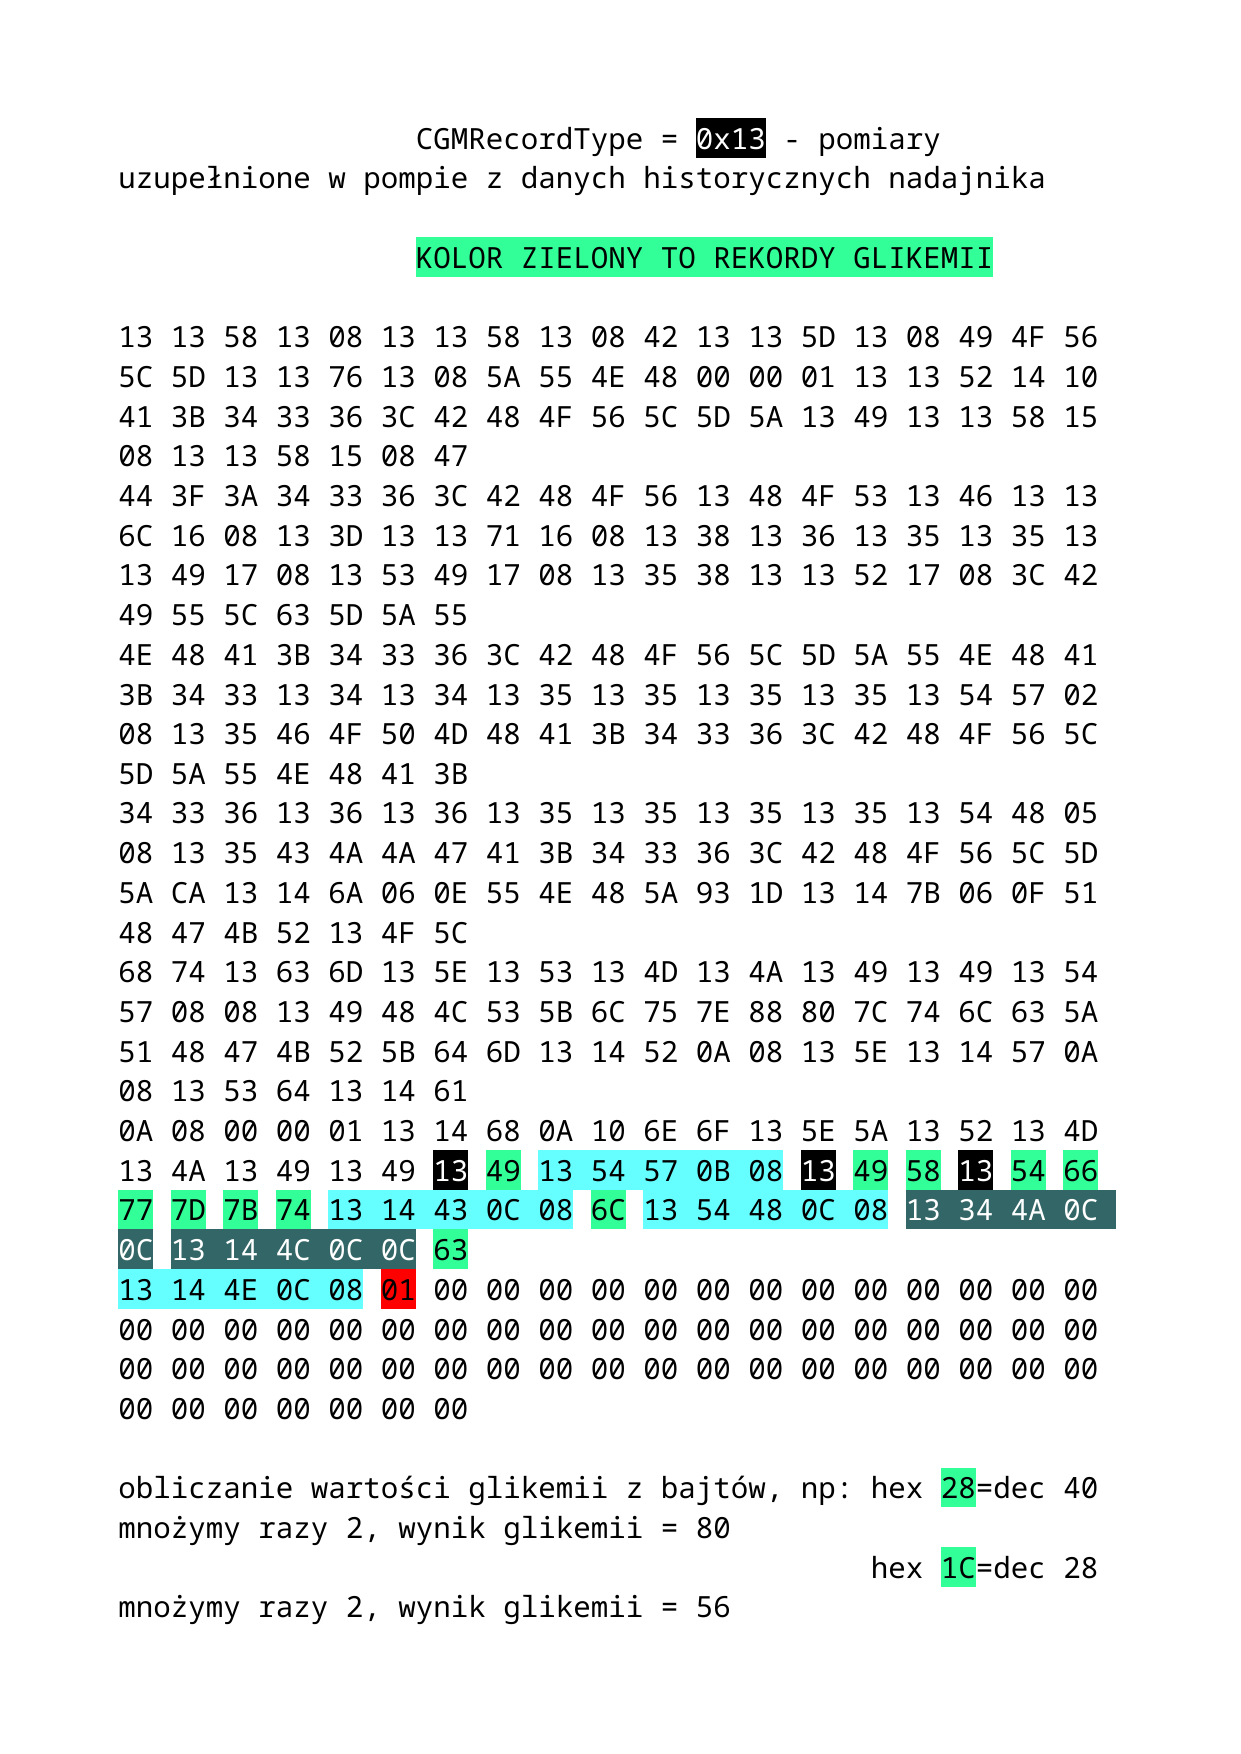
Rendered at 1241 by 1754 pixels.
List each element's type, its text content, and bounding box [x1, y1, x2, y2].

text KOLOR ZIELONY TO REKORDY GLIKEMII [118, 237, 1122, 277]
text 68 74 13 63 6D 13 5E 13 53 13 4D 13 4A 13 49 13 49 13 54 57 08 08 13 49 48 4C 53 5B 6C 75 7E 88 80 7C 74 6C 63 5A 51 48 47 4B 52 5B 64 6D 13 14 52 0A 08 13 5E 13 14 57 0A 08 13 53 64 13 14 61 [118, 952, 1122, 1110]
text 44 3F 3A 34 33 36 3C 42 48 4F 56 13 48 4F 53 13 46 13 13 6C 16 08 13 3D 13 13 71 16 08 13 38 13 36 13 35 13 35 13 13 49 17 08 13 53 49 17 08 13 35 38 13 13 52 17 08 3C 42 49 55 5C 63 5D 5A 55 [118, 475, 1122, 634]
text 4E 48 41 3B 34 33 36 3C 42 48 4F 56 5C 5D 5A 55 4E 48 41 3B 34 33 13 34 13 34 13 35 13 35 13 35 13 35 13 54 57 02 08 13 35 46 4F 50 4D 48 41 3B 34 33 36 3C 42 48 4F 56 5C 5D 5A 55 4E 48 41 3B [118, 634, 1122, 793]
text 34 33 36 13 36 13 36 13 35 13 35 13 35 13 35 13 54 48 05 08 13 35 43 4A 4A 47 41 3B 34 33 36 3C 42 48 4F 56 5C 5D 5A CA 13 14 6A 06 0E 55 4E 48 5A 93 1D 13 14 7B 06 0F 51 48 47 4B 52 13 4F 5C [118, 793, 1122, 952]
text 13 13 58 13 08 13 13 58 13 08 42 13 13 5D 13 08 49 4F 56 5C 5D 13 13 76 13 08 5A 55 4E 48 00 00 01 13 13 52 14 10 41 3B 34 33 36 3C 42 48 4F 56 5C 5D 5A 13 49 13 13 58 15 08 13 13 58 15 08 47 [118, 317, 1122, 475]
text 0A 08 00 00 01 13 14 68 0A 10 6E 6F 13 5E 5A 13 52 13 4D 13 4A 13 49 13 49 13 49 13 54 57 0B 08 13 49 58 13 54 66 77 7D 7B 74 13 14 43 0C 08 6C 13 54 48 0C 08 13 34 4A 0C 0C 13 14 4C 0C 0C 63 [118, 1110, 1122, 1269]
text obliczanie wartości glikemii z bajtów, np: hex 28=dec 40 mnożymy razy 2, wynik glikemii = 80 [118, 1467, 1122, 1547]
text 13 14 4E 0C 08 01 00 00 00 00 00 00 00 00 00 00 00 00 00 00 00 00 00 00 00 00 00 00 00 00 00 00 00 00 00 00 00 00 00 00 00 00 00 00 00 00 00 00 00 00 00 00 00 00 00 00 00 00 00 00 00 00 00 00 [118, 1269, 1122, 1428]
text CGMRecordType = 0x13 - pomiary uzupełnione w pompie z danych historycznych nadajnika [118, 118, 1122, 197]
text hex 1C=dec 28 mnożymy razy 2, wynik glikemii = 56 [118, 1547, 1122, 1626]
